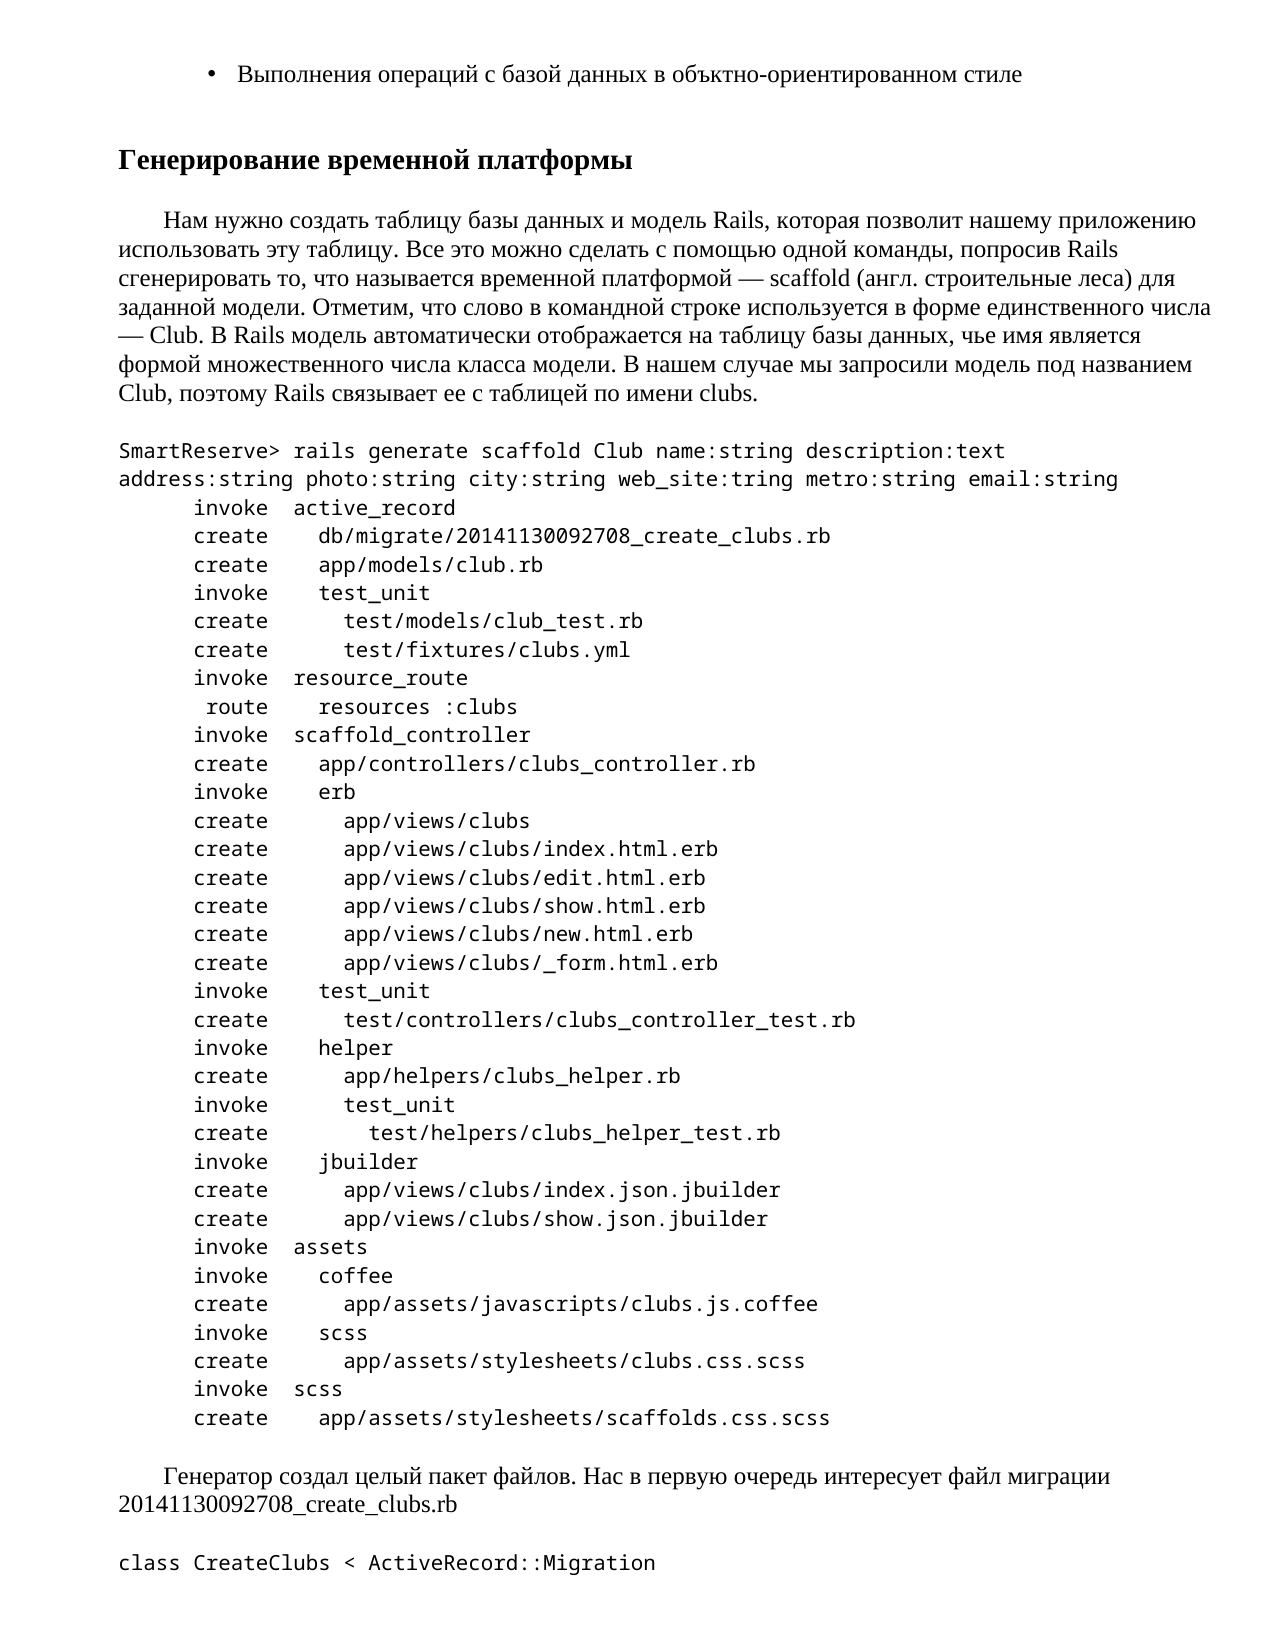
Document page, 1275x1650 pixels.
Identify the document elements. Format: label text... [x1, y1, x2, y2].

text create app/models/club.rb [118, 550, 1216, 578]
text Нам нужно создать таблицу базы данных и модель Rails, которая позволит нашему приложению использовать эту таблицу. Все это можно сделать с помощью одной команды, попросив Rails сгенерировать то, что называется временной платформой — scaffold (англ. строительные леса) для заданной модели. Отметим, что слово в командной строке используется в форме единственного числа — Club. В Rails модель автоматически отображается на таблицу базы данных, чье имя является формой множественного числа класса модели. В нашем случае мы запросили модель под названием Club, поэтому Rails связывает ее с таблицей по имени clubs. [118, 205, 1216, 407]
text address:string photo:string city:string web_site:tring metro:string email:string [118, 464, 1216, 493]
text invoke coffee [118, 1261, 1216, 1289]
text invoke helper [118, 1033, 1216, 1062]
text class CreateClubs < ActiveRecord::Migration [118, 1548, 1216, 1576]
text invoke active_record [118, 493, 1216, 521]
text create app/helpers/clubs_helper.rb [118, 1062, 1216, 1090]
text invoke scss [118, 1318, 1216, 1346]
text create app/views/clubs/index.json.jbuilder [118, 1175, 1216, 1204]
subtitle Генерирование временной платформы [118, 142, 1216, 176]
text create app/views/clubs/edit.html.erb [118, 863, 1216, 891]
text create test/controllers/clubs_controller_test.rb [118, 1005, 1216, 1033]
text create app/views/clubs/show.html.erb [118, 891, 1216, 919]
text create app/assets/stylesheets/clubs.css.scss [118, 1346, 1216, 1374]
text route resources :clubs [118, 692, 1216, 720]
text invoke jbuilder [118, 1147, 1216, 1175]
text invoke resource_route [118, 663, 1216, 692]
text SmartReserve> rails generate scaffold Club name:string description:text [118, 436, 1216, 464]
text Генератор создал целый пакет файлов. Нас в первую очередь интересует файл миграции 20141130092708_create_clubs.rb [118, 1461, 1216, 1518]
text invoke test_unit [118, 578, 1216, 607]
text create app/controllers/clubs_controller.rb [118, 749, 1216, 777]
text invoke assets [118, 1232, 1216, 1261]
text invoke scss [118, 1374, 1216, 1403]
text create app/views/clubs/show.json.jbuilder [118, 1204, 1216, 1232]
text create app/assets/javascripts/clubs.js.coffee [118, 1289, 1216, 1318]
text create app/views/clubs/_form.html.erb [118, 948, 1216, 976]
text invoke erb [118, 777, 1216, 806]
list Выполнения операций с базой данных в объктно-ориентированном стиле [162, 59, 1216, 88]
text create db/migrate/20141130092708_create_clubs.rb [118, 521, 1216, 550]
text create app/views/clubs/new.html.erb [118, 919, 1216, 948]
text invoke scaffold_controller [118, 720, 1216, 749]
text create app/assets/stylesheets/scaffolds.css.scss [118, 1403, 1216, 1431]
text create test/fixtures/clubs.yml [118, 635, 1216, 663]
text invoke test_unit [118, 976, 1216, 1005]
text create app/views/clubs/index.html.erb [118, 834, 1216, 863]
text create app/views/clubs [118, 806, 1216, 834]
text invoke test_unit [118, 1090, 1216, 1118]
text create test/helpers/clubs_helper_test.rb [118, 1118, 1216, 1147]
text create test/models/club_test.rb [118, 607, 1216, 635]
